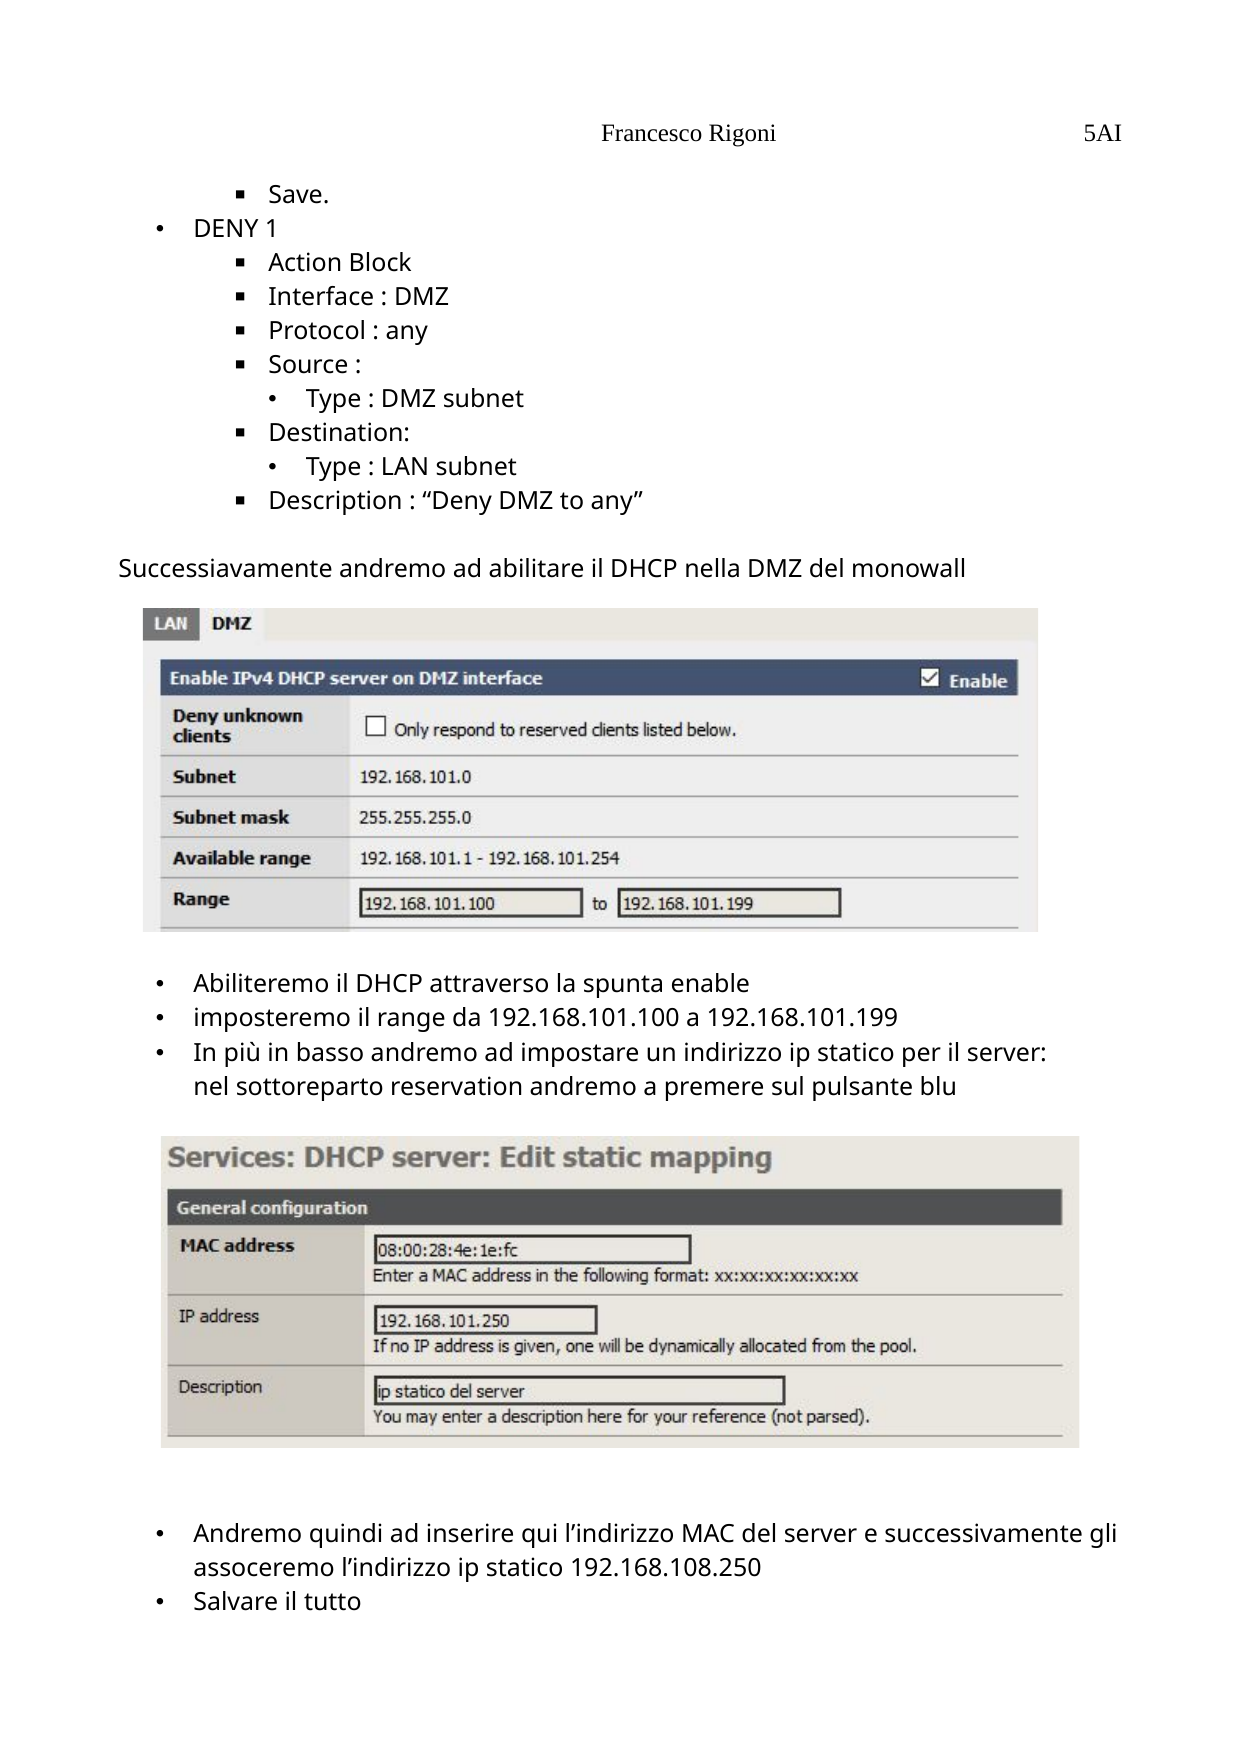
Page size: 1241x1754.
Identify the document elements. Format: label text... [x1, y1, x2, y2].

list Abiliteremo il DHCP attraverso la spunta enable [156, 966, 1122, 1000]
list Action Block [231, 244, 1122, 278]
list Type : DMZ subnet [268, 381, 1122, 415]
list Source : [231, 347, 1122, 381]
text Successiavamente andremo ad abilitare il DHCP nella DMZ del monowall [118, 551, 1122, 585]
picture [142, 608, 1039, 932]
list Description : “Deny DMZ to any” [231, 483, 1122, 517]
list nel sottoreparto reservation andremo a premere sul pulsante blu [156, 1068, 1122, 1102]
list Type : LAN subnet [268, 449, 1122, 483]
list Salvare il tutto [156, 1583, 1122, 1618]
list Andremo quindi ad inserire qui l’indirizzo MAC del server e successivamente gli assoceremo l’indirizzo ip statico 192.168.108.250 [156, 1515, 1122, 1583]
list In più in basso andremo ad impostare un indirizzo ip statico per il server: [156, 1034, 1122, 1068]
list Protocol : any [231, 313, 1122, 347]
picture [160, 1136, 1080, 1448]
list imposteremo il range da 192.168.101.100 a 192.168.101.199 [156, 1000, 1122, 1034]
list Save. [231, 176, 1122, 210]
list Interface : DMZ [231, 278, 1122, 313]
list Destination: [231, 415, 1122, 449]
list DENY 1 [156, 210, 1122, 244]
